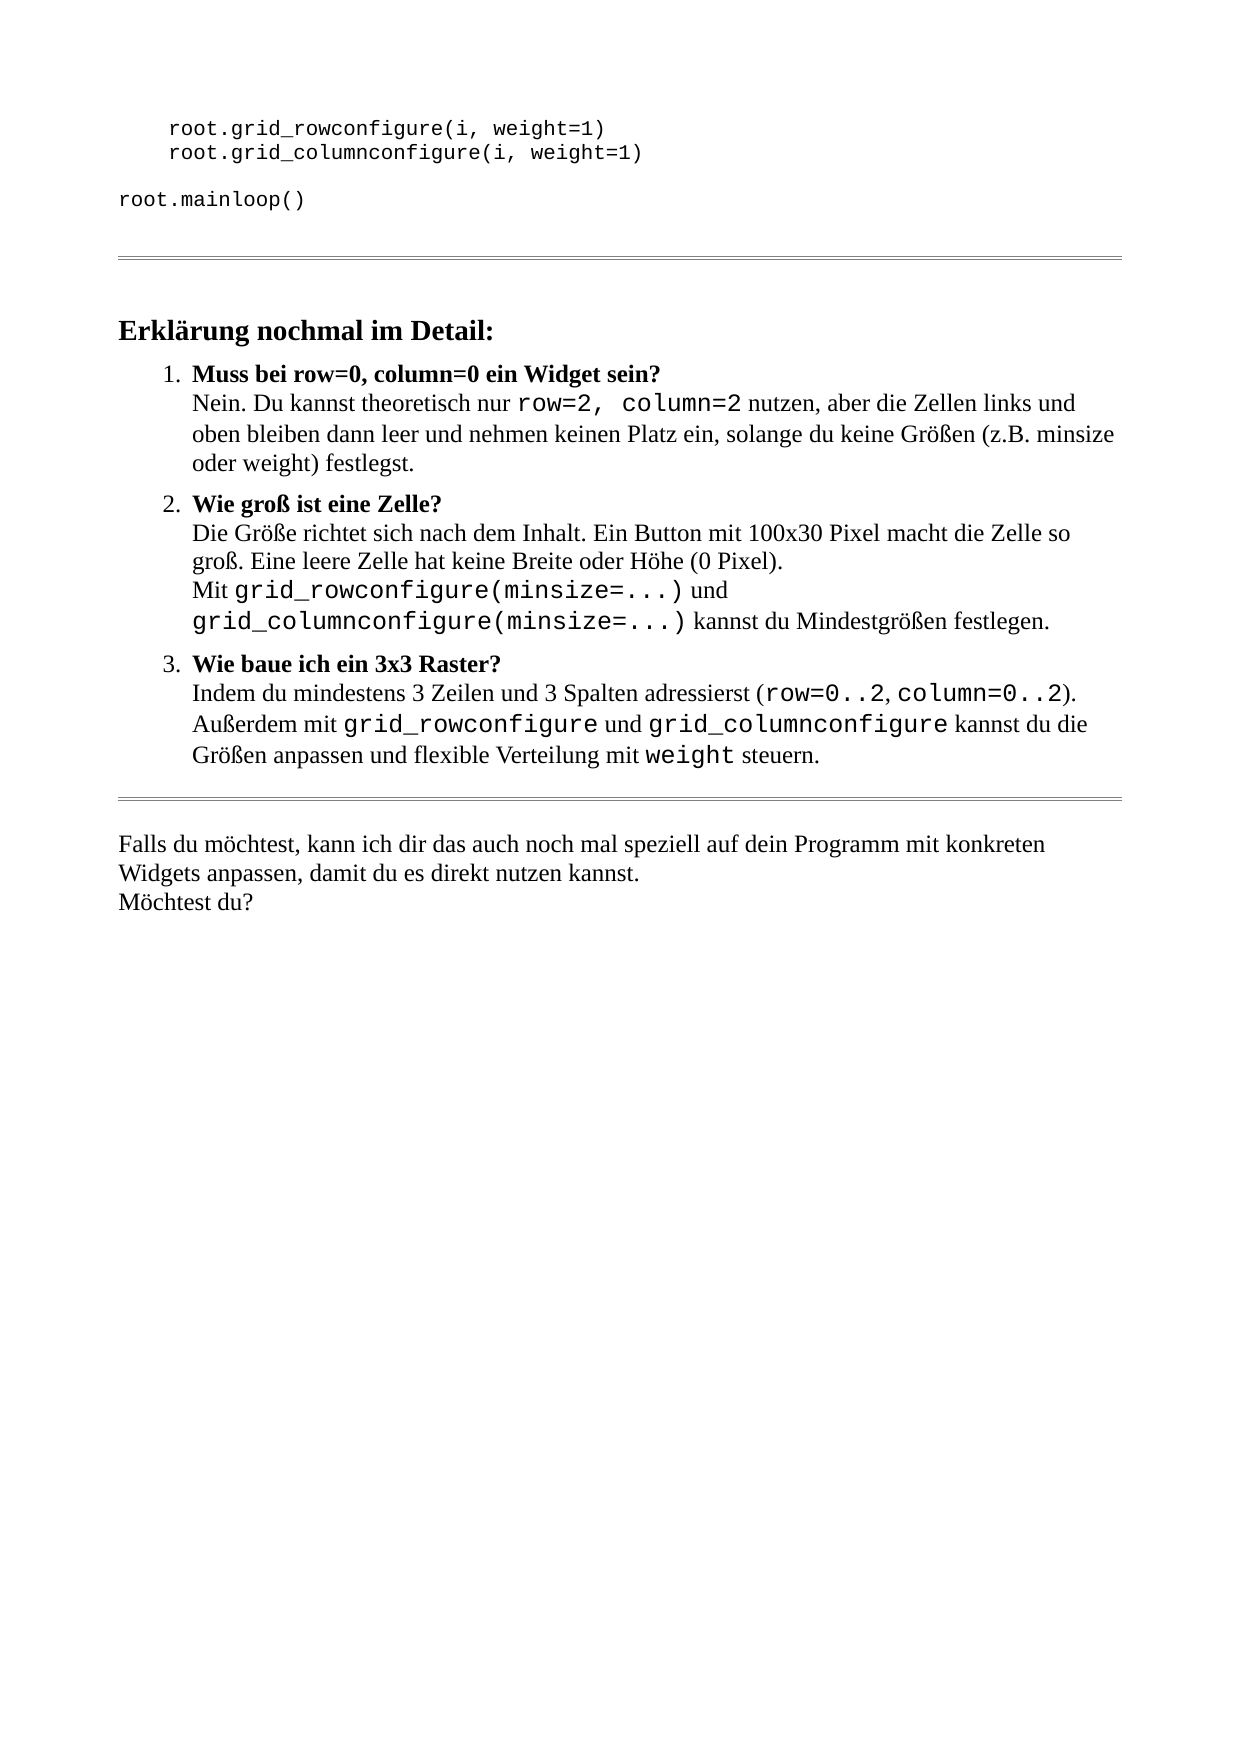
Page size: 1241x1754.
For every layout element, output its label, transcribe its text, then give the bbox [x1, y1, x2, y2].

text root.mainloop() [118, 189, 1122, 213]
text Falls du möchtest, kann ich dir das auch noch mal speziell auf dein Programm mit konkreten Widgets anpassen, damit du es direkt nutzen kannst. Möchtest du? [118, 829, 1122, 916]
list Wie baue ich ein 3x3 Raster? Indem du mindestens 3 Zeilen und 3 Spalten adressierst (row=0..2, column=0..2). Außerdem mit grid_rowconfigure und grid_columnconfigure kannst du die Größen anpassen und flexible Verteilung mit weight steuern. [162, 649, 1122, 771]
list Wie groß ist eine Zelle? Die Größe richtet sich nach dem Inhalt. Ein Button mit 100x30 Pixel macht die Zelle so groß. Eine leere Zelle hat keine Breite oder Höhe (0 Pixel). Mit grid_rowconfigure(minsize=...) und grid_columnconfigure(minsize=...) kannst du Mindestgrößen festlegen. [162, 489, 1122, 637]
list Muss bei row=0, column=0 ein Widget sein? Nein. Du kannst theoretisch nur row=2, column=2 nutzen, aber die Zellen links und oben bleiben dann leer und nehmen keinen Platz ein, solange du keine Größen (z.B. minsize oder weight) festlegst. [162, 359, 1122, 476]
subtitle Erklärung nochmal im Detail: [118, 313, 1122, 347]
text root.grid_rowconfigure(i, weight=1) [118, 118, 1122, 142]
text root.grid_columnconfigure(i, weight=1) [118, 142, 1122, 165]
